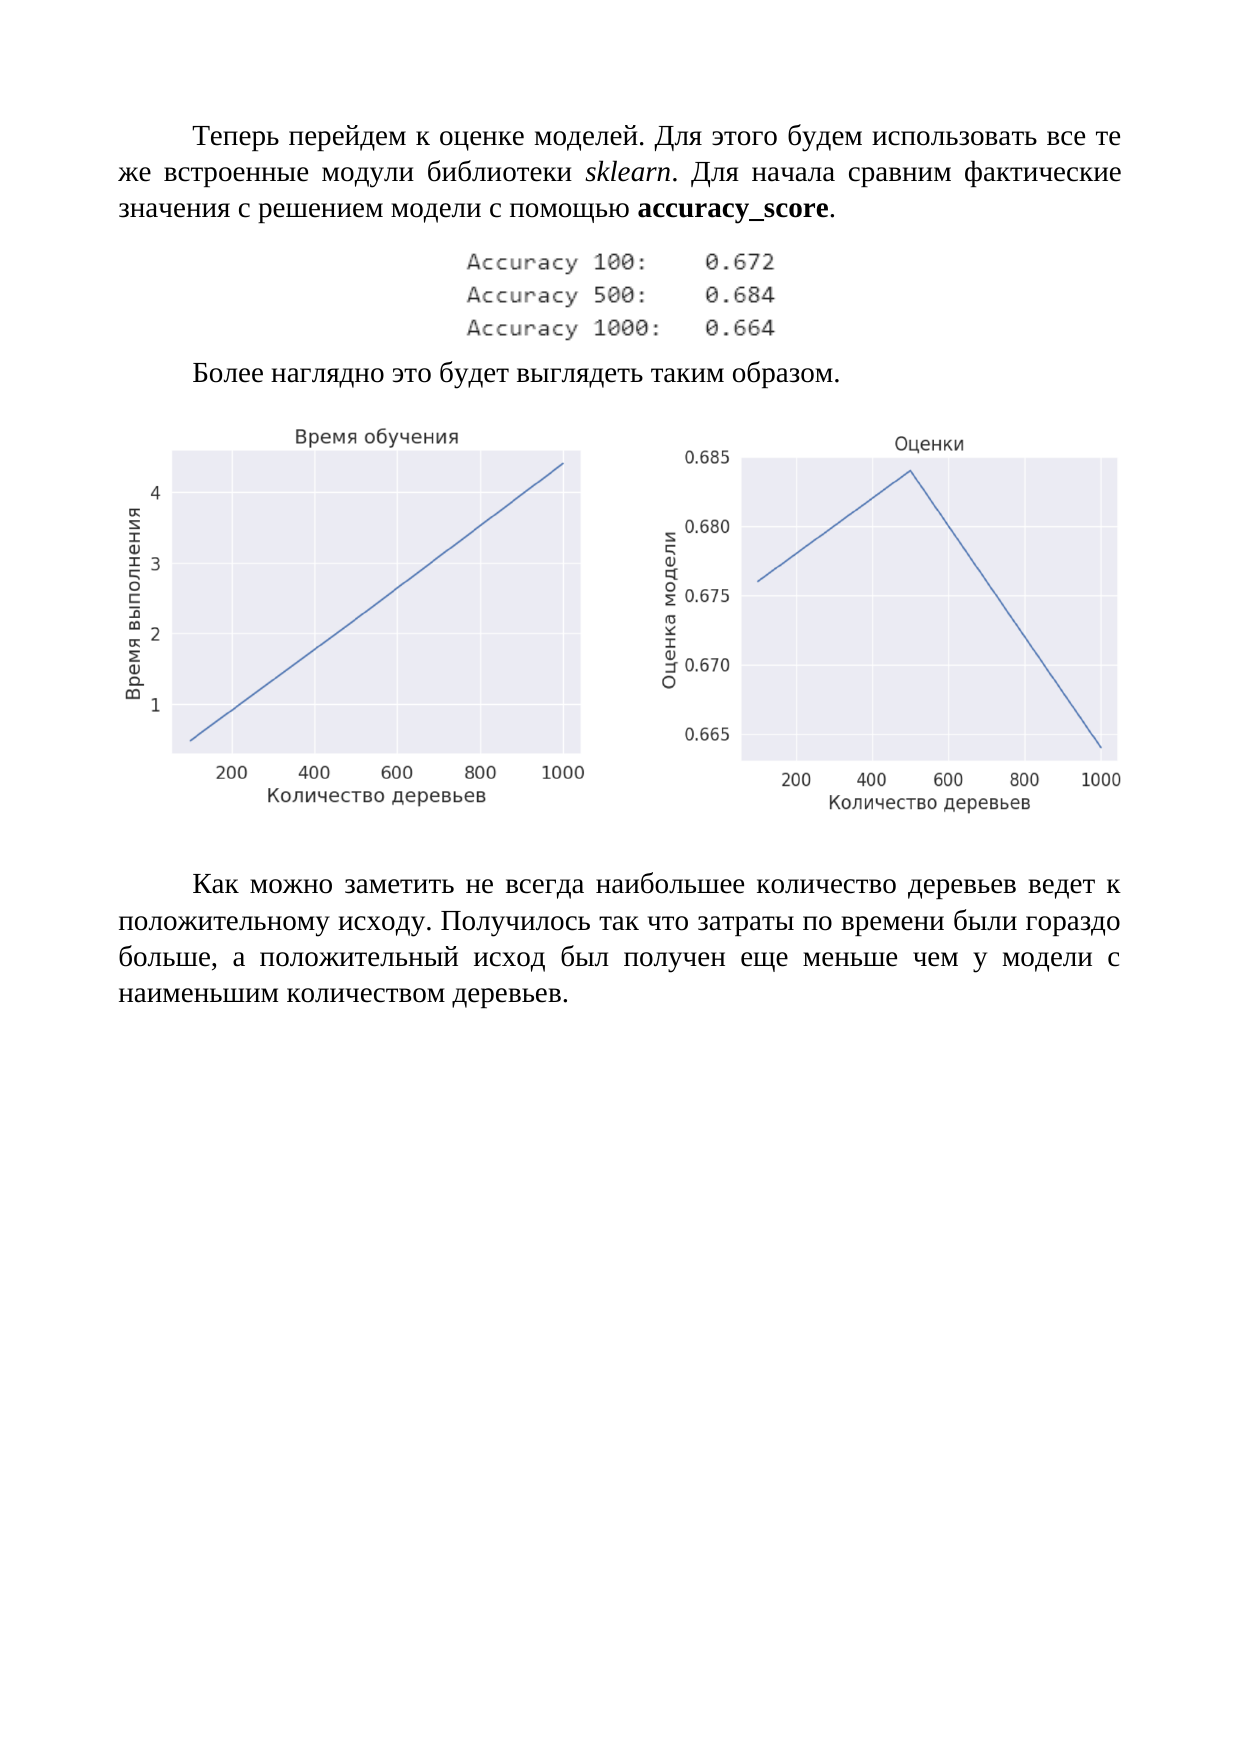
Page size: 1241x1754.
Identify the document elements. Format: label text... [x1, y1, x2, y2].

text Более наглядно это будет выглядеть таким образом. [118, 243, 1122, 389]
picture [118, 418, 592, 810]
picture [649, 427, 1123, 819]
text Как можно заметить не всегда наибольшее количество деревьев ведет к положительному исходу. Получилось так что затраты по времени были гораздо больше, а положительный исход был получен еще меньше чем у модели с наименьшим количеством деревьев. [118, 867, 1122, 1009]
picture [453, 243, 787, 353]
text Теперь перейдем к оценке моделей. Для этого будем использовать все те же встроенные модули библиотеки sklearn. Для начала сравним фактические значения с решением модели с помощью accuracy_score. [118, 118, 1122, 224]
